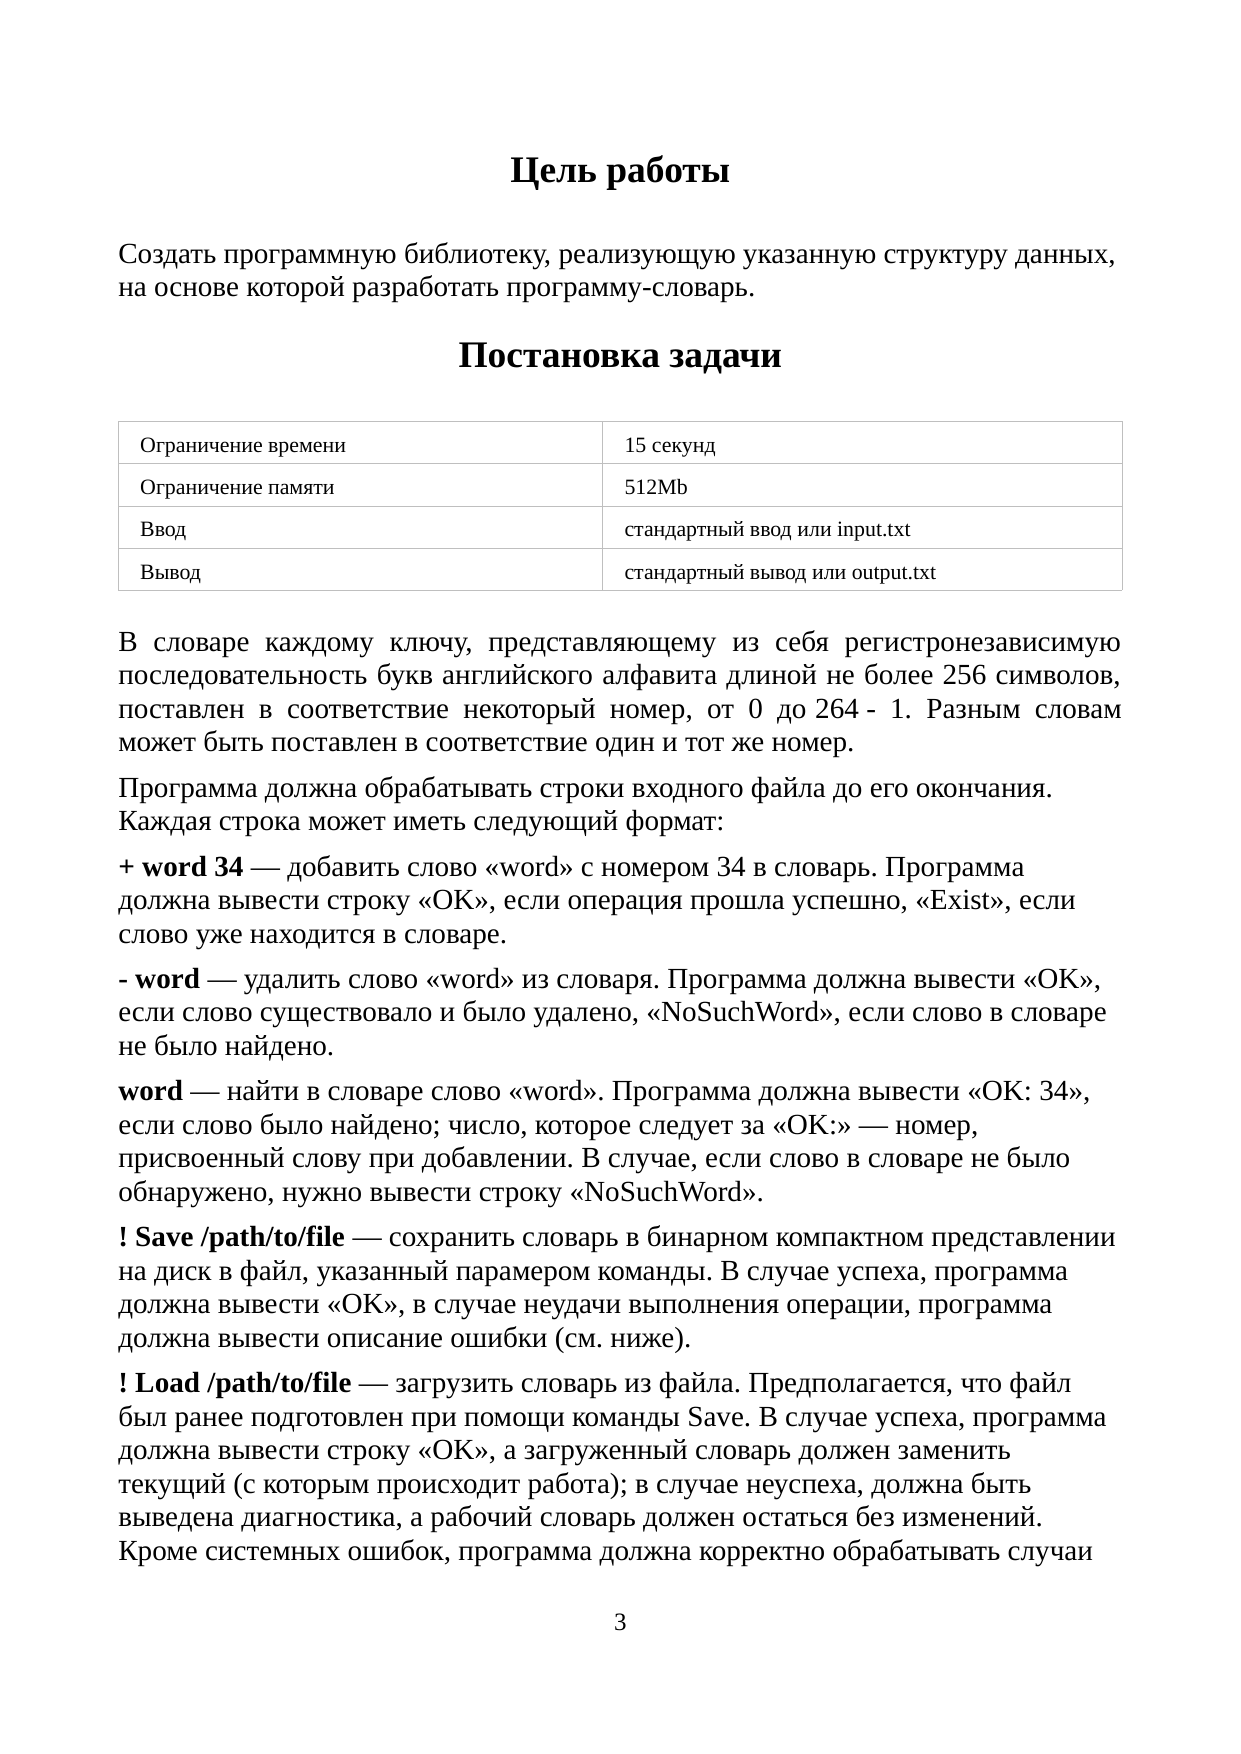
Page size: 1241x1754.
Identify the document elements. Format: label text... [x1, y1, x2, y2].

text word — найти в словаре слово «word». Программа должна вывести «OK: 34», если слово было найдено; число, которое следует за «OK:» — номер, присвоенный слову при добавлении. В случае, если слово в словаре не было обнаружено, нужно вывести строку «NoSuchWord». [118, 1073, 1122, 1208]
table_cell Вывод [119, 549, 602, 590]
table_header 15 секунд [603, 422, 1122, 463]
text - word — удалить слово «word» из словаря. Программа должна вывести «OK», если слово существовало и было удалено, «NoSuchWord», если слово в словаре не было найдено. [118, 961, 1122, 1062]
subtitle Цель работы [118, 148, 1122, 191]
text ! Save /path/to/file — сохранить словарь в бинарном компактном представлении на диск в файл, указанный парамером команды. В случае успеха, программа должна вывести «OK», в случае неудачи выполнения операции, программа должна вывести описание ошибки (см. ниже). [118, 1219, 1122, 1353]
table_cell Ввод [119, 507, 602, 548]
text Программа должна обрабатывать строки входного файла до его окончания. Каждая строка может иметь следующий формат: [118, 770, 1122, 837]
text ! Load /path/to/file — загрузить словарь из файла. Предполагается, что файл был ранее подготовлен при помощи команды Save. В случае успеха, программа должна вывести строку «OK», а загруженный словарь должен заменить текущий (с которым происходит работа); в случае неуспеха, должна быть выведена диагностика, а рабочий словарь должен остаться без изменений. Кроме системных ошибок, программа должна корректно обрабатывать случаи [118, 1365, 1122, 1567]
text + word 34 — добавить слово «word» с номером 34 в словарь. Программа должна вывести строку «OK», если операция прошла успешно, «Exist», если слово уже находится в словаре. [118, 849, 1122, 949]
table_cell Ограничение памяти [119, 464, 602, 506]
text Создать программную библиотеку, реализующую указанную структуру данных, на основе которой разработать программу-словарь. [118, 236, 1122, 303]
table_cell стандартный ввод или input.txt [603, 507, 1122, 548]
table_cell стандартный вывод или output.txt [603, 549, 1122, 590]
table_cell 512Mb [603, 464, 1122, 506]
table_header Ограничение времени [119, 422, 602, 463]
text В словаре каждому ключу, представляющему из себя регистронезависимую последовательность букв английского алфавита длиной не более 256 символов, поставлен в соответствие некоторый номер, от 0 до 264 - 1. Разным словам может быть поставлен в соответствие один и тот же номер. [118, 624, 1122, 758]
subtitle Постановка задачи [118, 333, 1122, 376]
